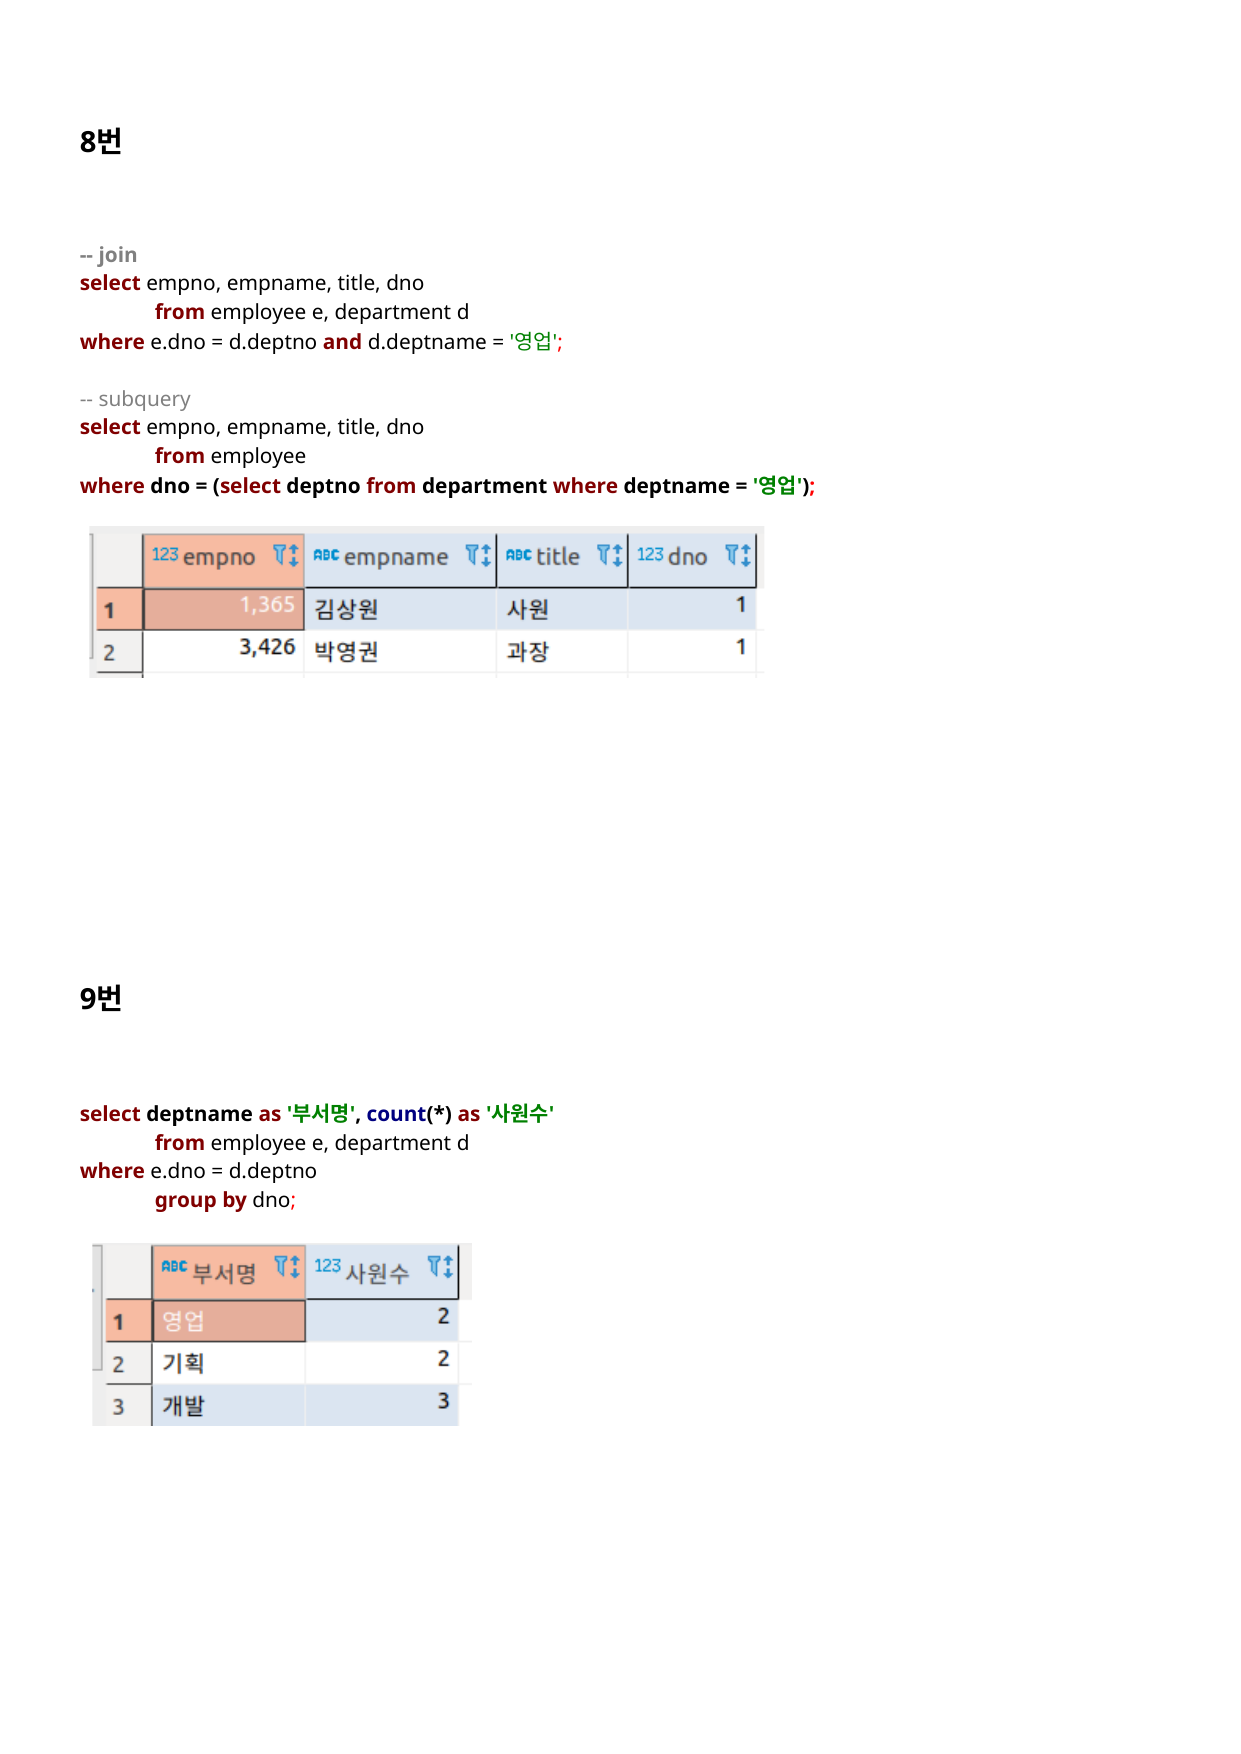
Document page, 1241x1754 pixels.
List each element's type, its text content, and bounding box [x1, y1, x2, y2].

text where e.dno = d.deptno [79, 1156, 1169, 1185]
text 9번 [79, 976, 1169, 1018]
text select deptname as '부서명', count(*) as '사원수' [79, 1098, 1169, 1128]
picture [92, 1243, 472, 1426]
text select empno, empname, title, dno [79, 412, 1169, 441]
text where dno = (select deptno from department where deptname = '영업'); [79, 469, 1169, 499]
text select empno, empname, title, dno [79, 268, 1169, 297]
text -- join [79, 240, 1169, 268]
text group by dno; [79, 1185, 1169, 1213]
picture [89, 526, 765, 678]
text 8번 [79, 118, 1169, 161]
text from employee e, department d [79, 297, 1169, 325]
text -- subquery [79, 384, 1169, 412]
text from employee e, department d [79, 1128, 1169, 1156]
text from employee [79, 441, 1169, 469]
text where e.dno = d.deptno and d.deptname = '영업'; [79, 325, 1169, 356]
